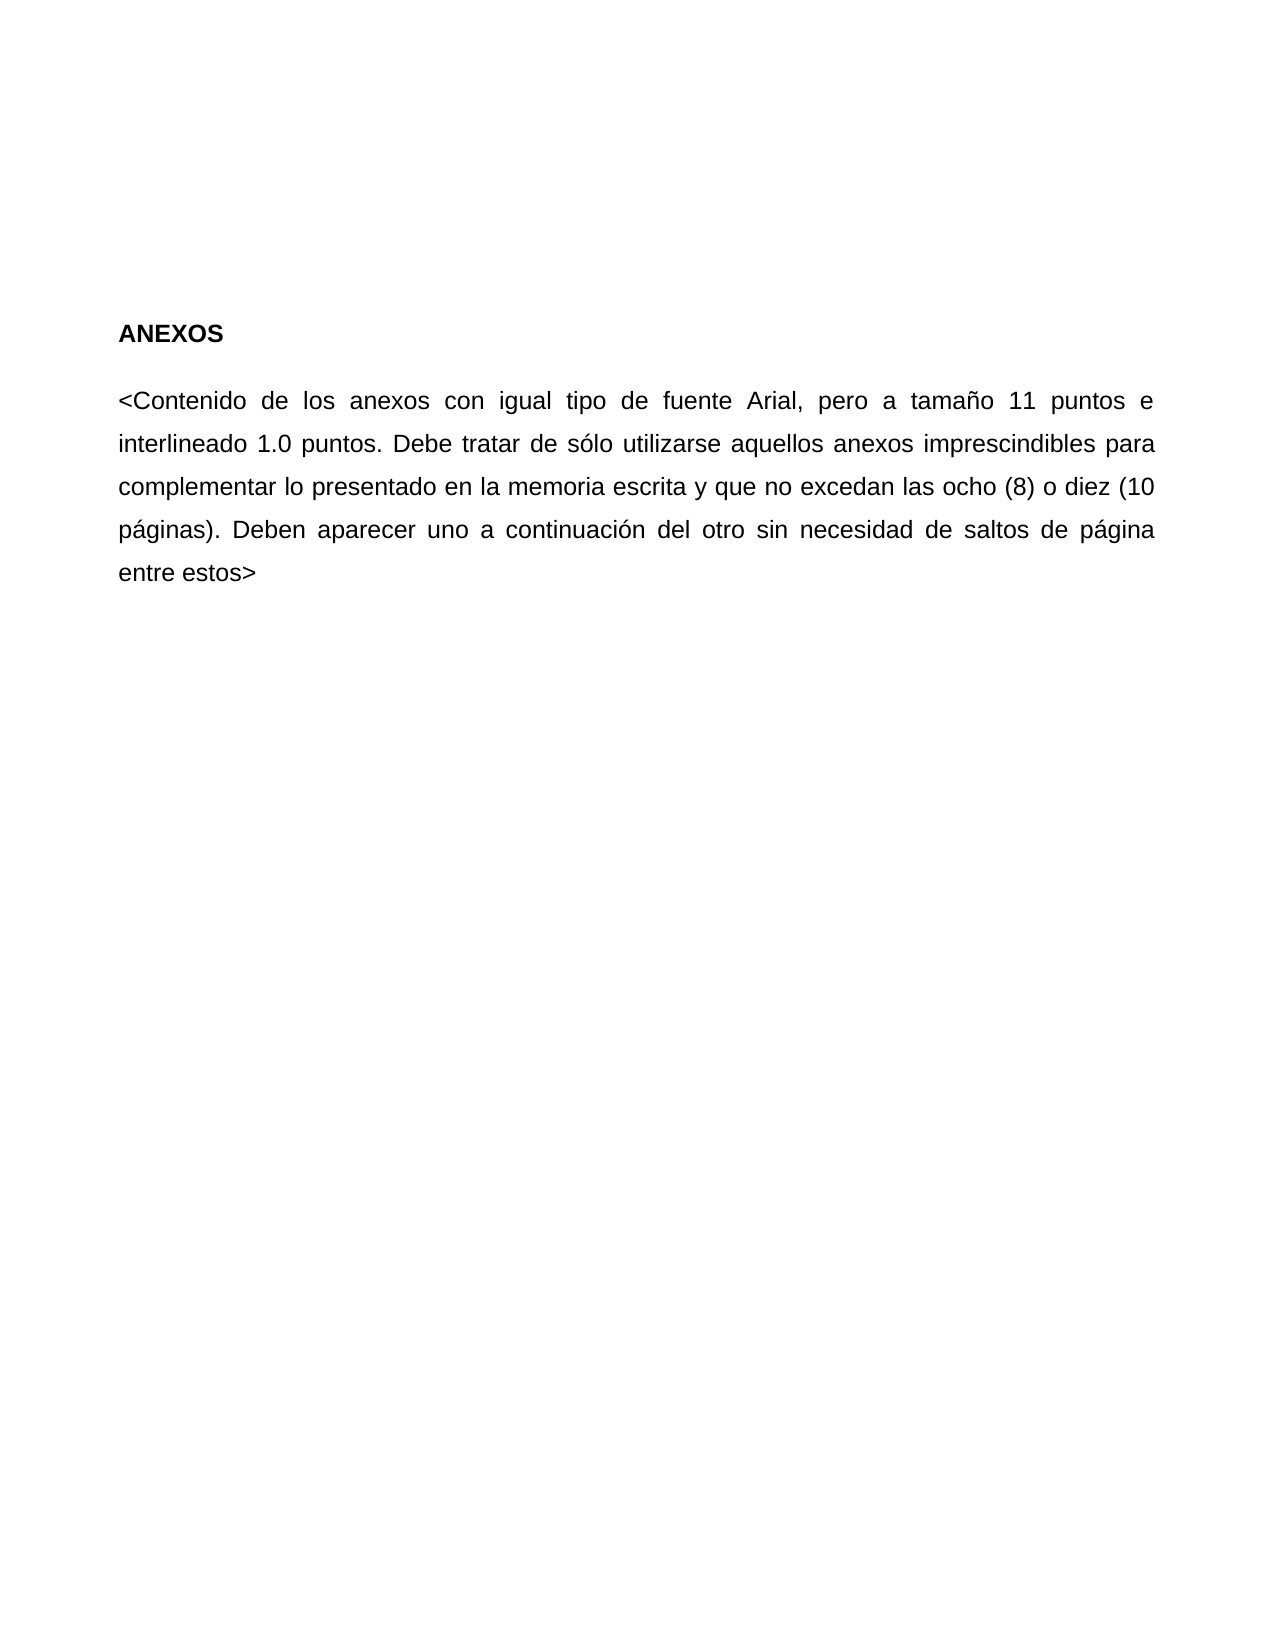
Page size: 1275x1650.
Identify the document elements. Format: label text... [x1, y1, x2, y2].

text <Contenido de los anexos con igual tipo de fuente Arial, pero a tamaño 11 puntos e interlineado 1.0 puntos. Debe tratar de sólo utilizarse aquellos anexos imprescindibles para complementar lo presentado en la memoria escrita y que no excedan las ocho (8) o diez (10 páginas). Deben aparecer uno a continuación del otro sin necesidad de saltos de página entre estos> [118, 386, 1157, 587]
subtitle ANEXOS [118, 319, 1157, 348]
